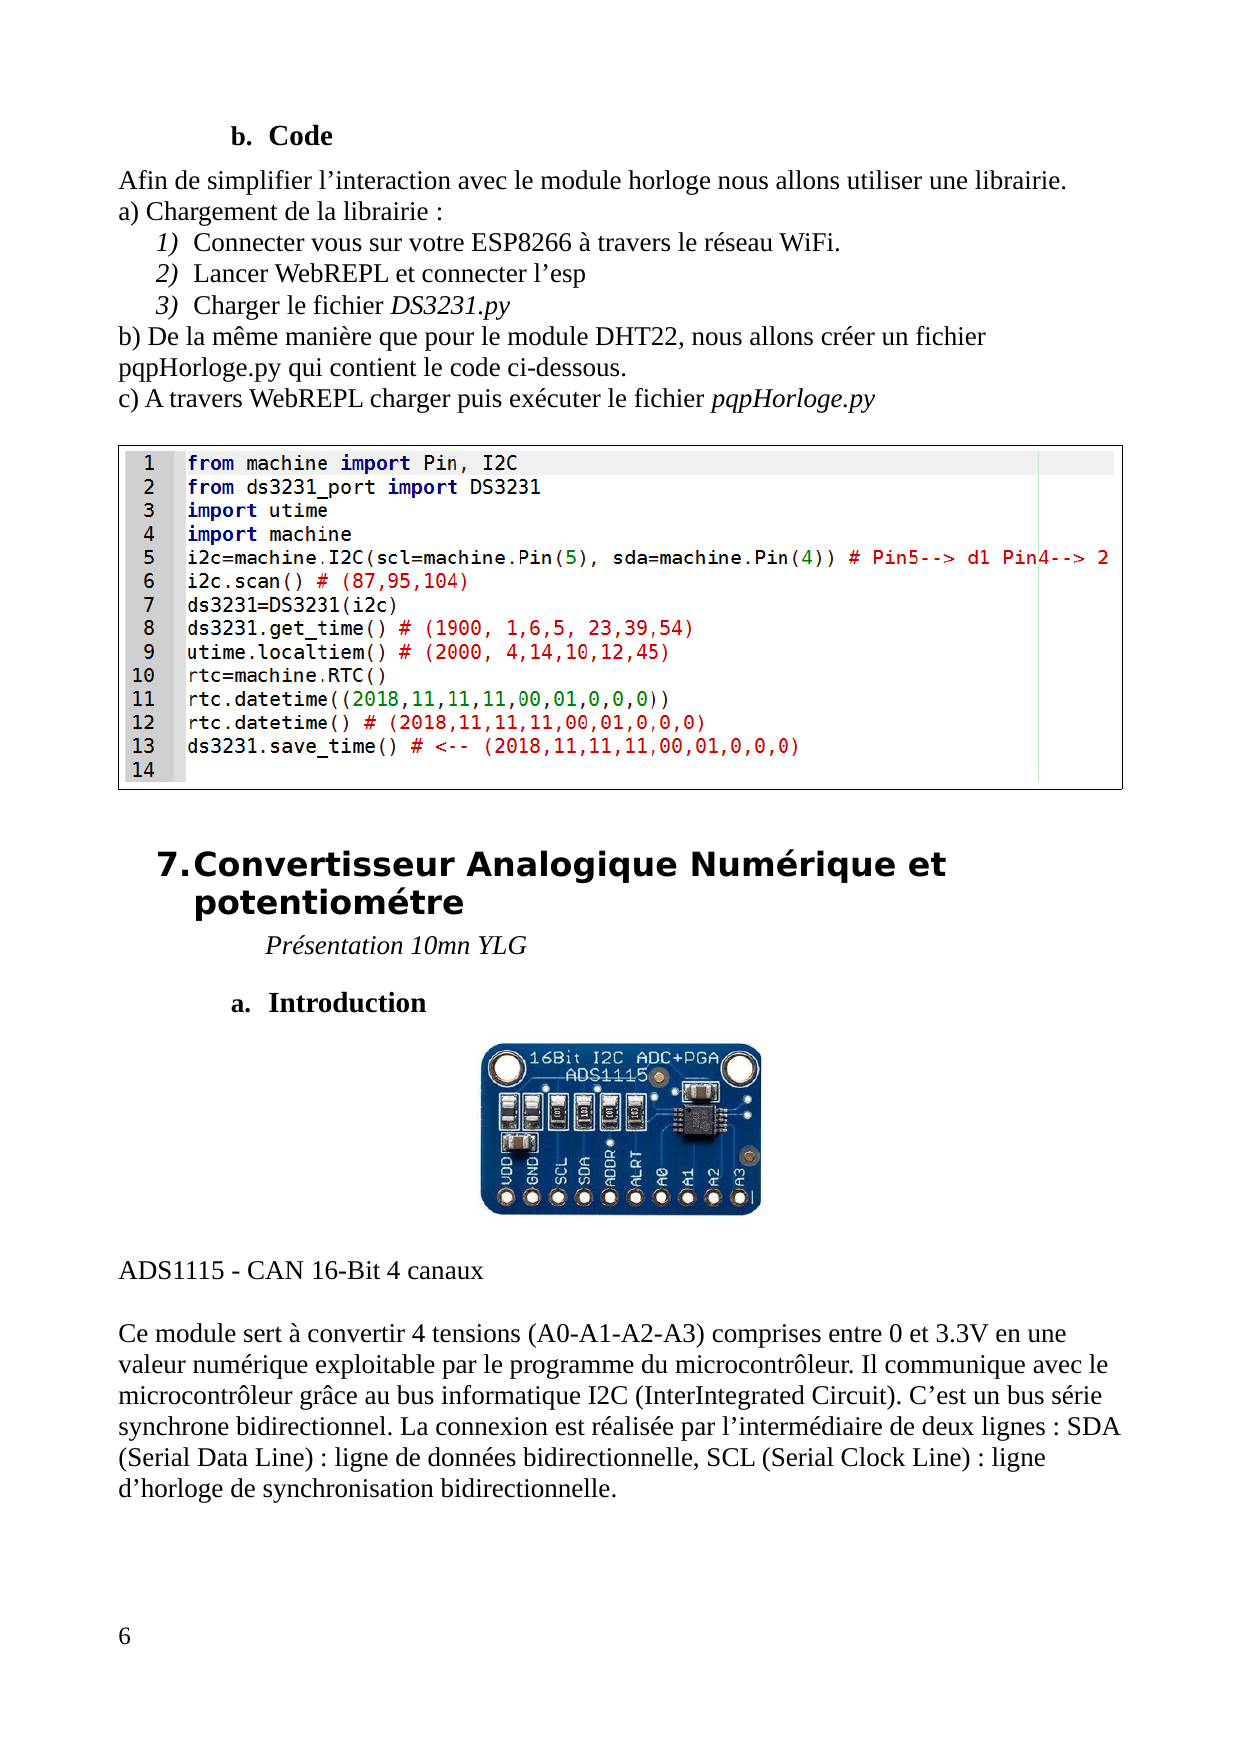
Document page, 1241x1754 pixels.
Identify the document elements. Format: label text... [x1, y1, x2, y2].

text Présentation 10mn YLG [193, 929, 1122, 960]
text Ce module sert à convertir 4 tensions (A0-A1-A2-A3) comprises entre 0 et 3.3V en une valeur numérique exploitable par le programme du microcontrôleur. Il communique avec le microcontrôleur grâce au bus informatique I2C (InterIntegrated Circuit). C’est un bus série synchrone bidirectionnel. La connexion est réalisée par l’intermédiaire de deux lignes : SDA (Serial Data Line) : ligne de données bidirectionnelle, SCL (Serial Clock Line) : ligne d’horloge de synchronisation bidirectionnelle. [118, 1317, 1122, 1503]
list Connecter vous sur votre ESP8266 à travers le réseau WiFi. [156, 226, 1122, 258]
text ADS1115 - CAN 16-Bit 4 canaux [118, 1254, 1122, 1286]
subtitle Introduction [231, 985, 1122, 1019]
text c) A travers WebREPL charger puis exécuter le fichier pqpHorloge.py [118, 382, 1122, 413]
table_header [119, 446, 1122, 789]
list Charger le fichier DS3231.py [156, 289, 1122, 320]
text b) De la même manière que pour le module DHT22, nous allons créer un fichier pqpHorloge.py qui contient le code ci-dessous. [118, 320, 1122, 382]
text Afin de simplifier l’interaction avec le module horloge nous allons utiliser une librairie. [118, 164, 1122, 195]
subtitle Convertisseur Analogique Numérique et potentiométre [156, 845, 1122, 923]
list Lancer WebREPL et connecter l’esp [156, 258, 1122, 289]
subtitle Code [231, 118, 1122, 152]
text a) Chargement de la librairie : [118, 195, 1122, 226]
picture [472, 1035, 769, 1222]
